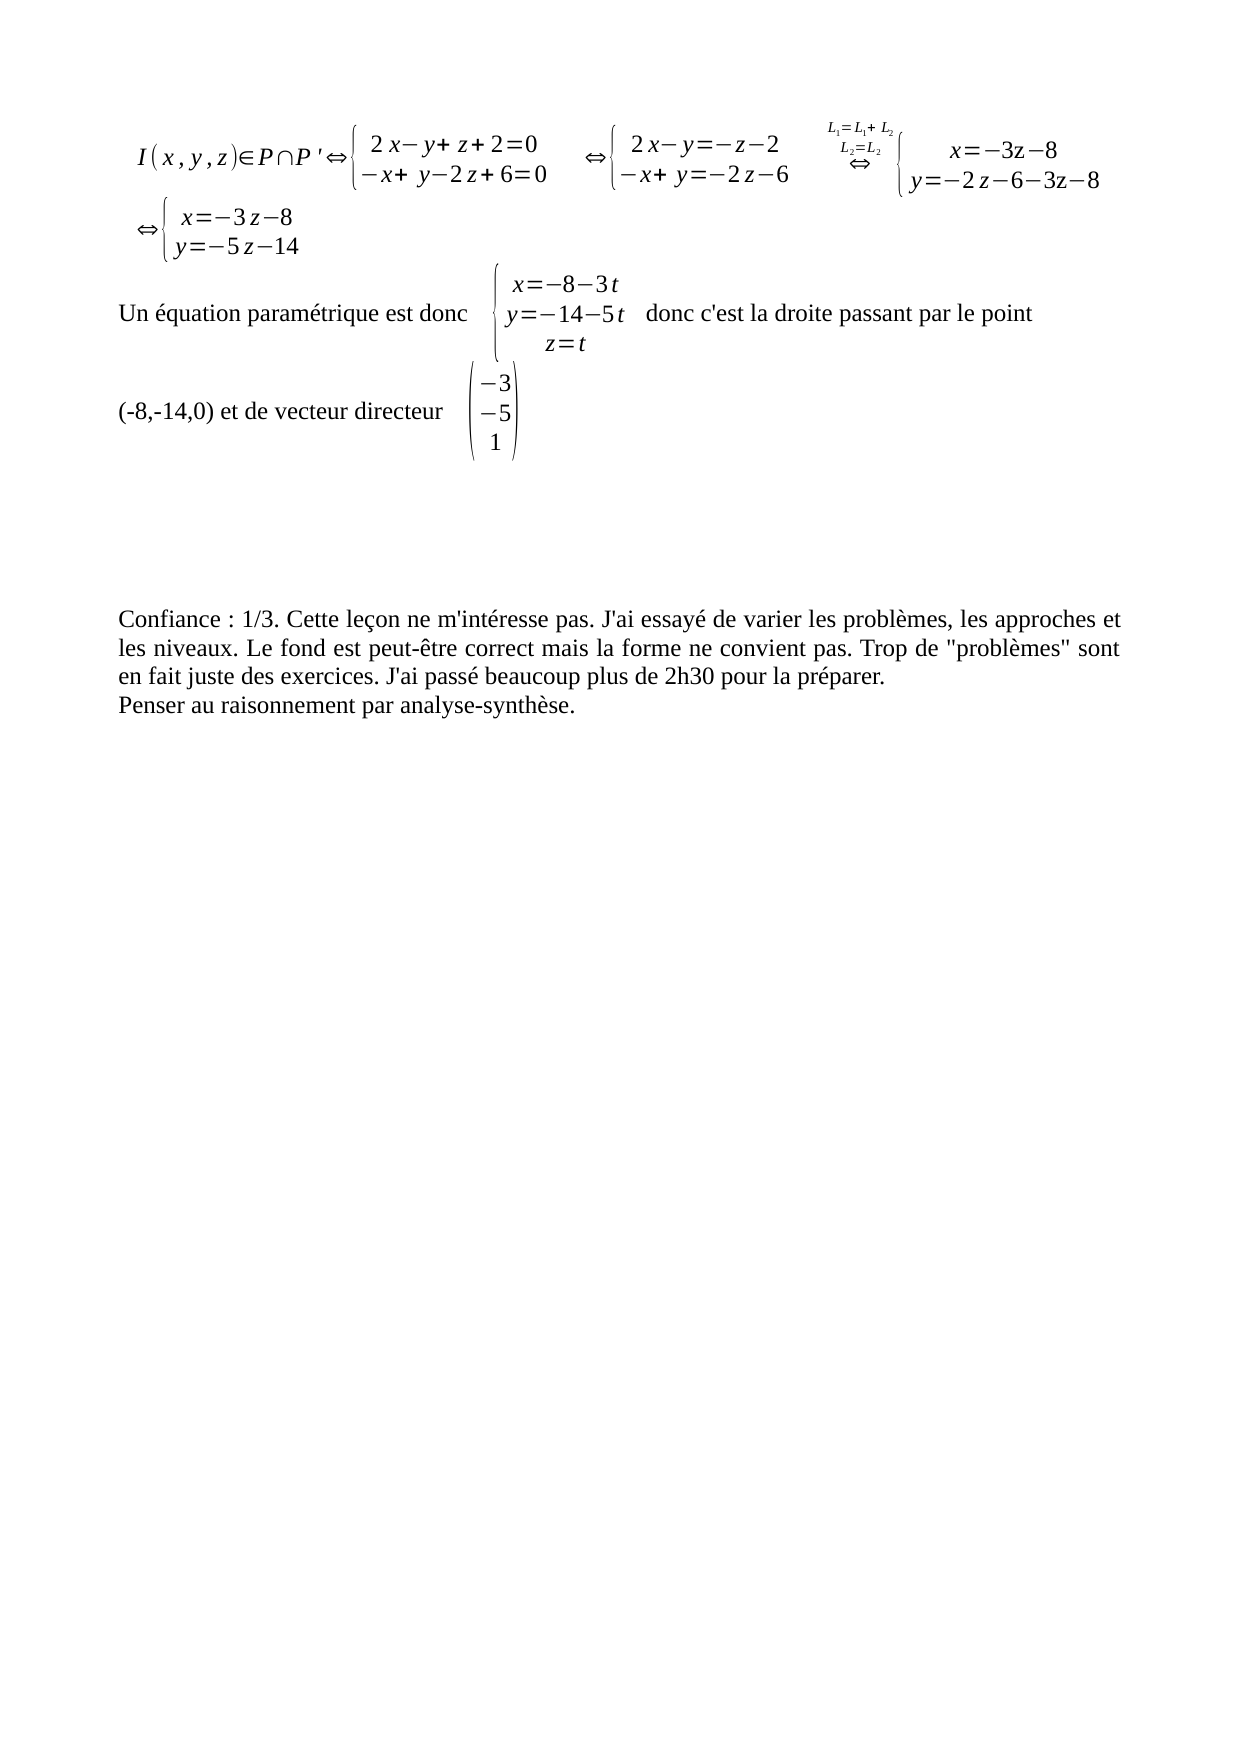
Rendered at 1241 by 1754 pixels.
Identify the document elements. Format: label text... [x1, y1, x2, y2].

text (-8,-14,0) et de vecteur directeur [118, 361, 1122, 460]
text Un équation paramétrique est donc donc c'est la droite passant par le point [118, 263, 1122, 361]
text Penser au raisonnement par analyse-synthèse. [118, 690, 1122, 719]
text Confiance : 1/3. Cette leçon ne m'intéresse pas. J'ai essayé de varier les problèmes, les approches et les niveaux. Le fond est peut-être correct mais la forme ne convient pas. Trop de "problèmes" sont en fait juste des exercices. J'ai passé beaucoup plus de 2h30 pour la préparer. [118, 604, 1122, 690]
